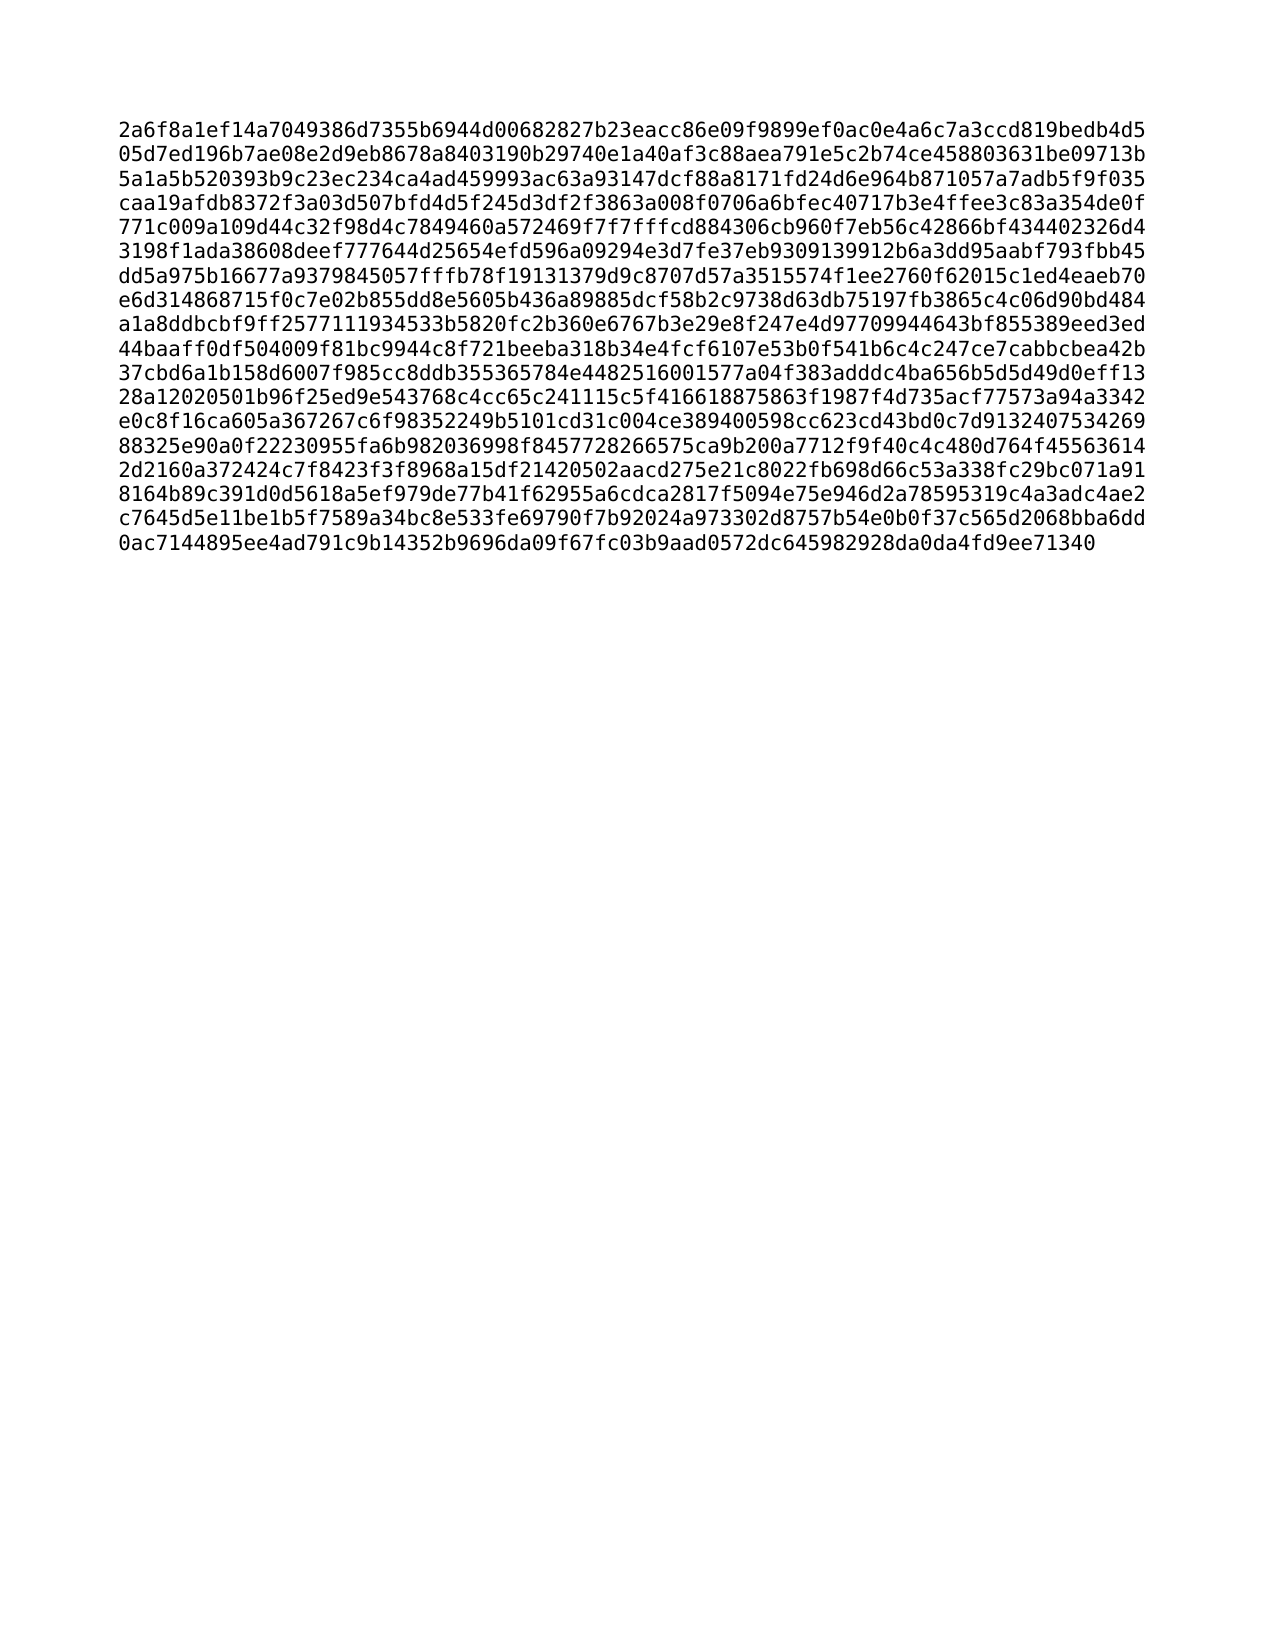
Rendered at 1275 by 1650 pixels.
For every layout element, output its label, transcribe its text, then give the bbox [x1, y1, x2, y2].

text 2a6f8a1ef14a7049386d7355b6944d00682827b23eacc86e09f9899ef0ac0e4a6c7a3ccd819bedb4d505d7ed196b7ae08e2d9eb8678a8403190b29740e1a40af3c88aea791e5c2b74ce458803631be09713b5a1a5b520393b9c23ec234ca4ad459993ac63a93147dcf88a8171fd24d6e964b871057a7adb5f9f035caa19afdb8372f3a03d507bfd4d5f245d3df2f3863a008f0706a6bfec40717b3e4ffee3c83a354de0f771c009a109d44c32f98d4c7849460a572469f7f7fffcd884306cb960f7eb56c42866bf434402326d43198f1ada38608deef777644d25654efd596a09294e3d7fe37eb9309139912b6a3dd95aabf793fbb45dd5a975b16677a9379845057fffb78f19131379d9c8707d57a3515574f1ee2760f62015c1ed4eaeb70e6d314868715f0c7e02b855dd8e5605b436a89885dcf58b2c9738d63db75197fb3865c4c06d90bd484a1a8ddbcbf9ff2577111934533b5820fc2b360e6767b3e29e8f247e4d97709944643bf855389eed3ed44baaff0df504009f81bc9944c8f721beeba318b34e4fcf6107e53b0f541b6c4c247ce7cabbcbea42b37cbd6a1b158d6007f985cc8ddb355365784e4482516001577a04f383adddc4ba656b5d5d49d0eff1328a12020501b96f25ed9e543768c4cc65c241115c5f416618875863f1987f4d735acf77573a94a3342e0c8f16ca605a367267c6f98352249b5101cd31c004ce389400598cc623cd43bd0c7d913240753426988325e90a0f22230955fa6b982036998f8457728266575ca9b200a7712f9f40c4c480d764f455636142d2160a372424c7f8423f3f8968a15df21420502aacd275e21c8022fb698d66c53a338fc29bc071a918164b89c391d0d5618a5ef979de77b41f62955a6cdca2817f5094e75e946d2a78595319c4a3adc4ae2c7645d5e11be1b5f7589a34bc8e533fe69790f7b92024a973302d8757b54e0b0f37c565d2068bba6dd0ac7144895ee4ad791c9b14352b9696da09f67fc03b9aad0572dc645982928da0da4fd9ee71340 [118, 118, 1157, 555]
